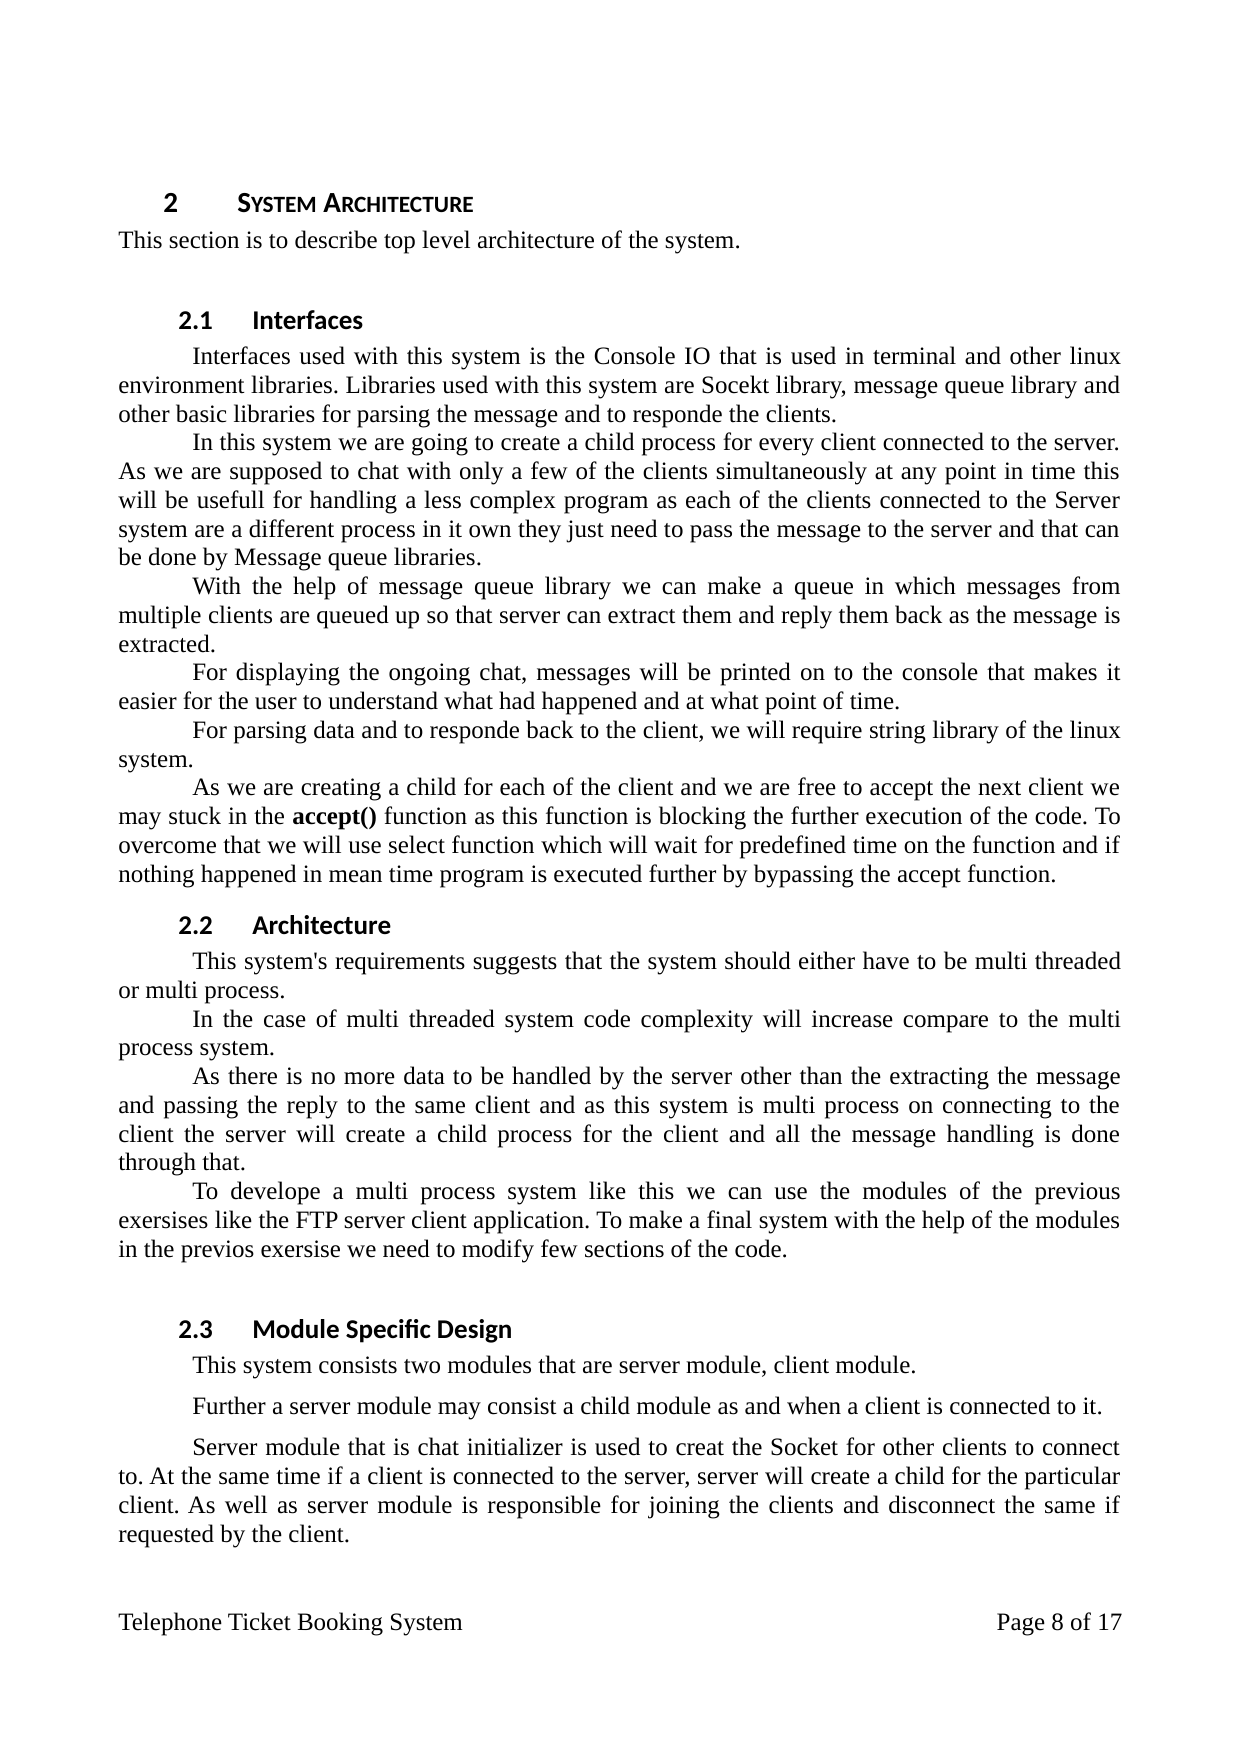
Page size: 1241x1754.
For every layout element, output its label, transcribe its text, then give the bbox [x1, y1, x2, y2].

text With the help of message queue library we can make a queue in which messages from multiple clients are queued up so that server can extract them and reply them back as the message is extracted. [118, 571, 1122, 657]
text As there is no more data to be handled by the server other than the extracting the message and passing the reply to the same client and as this system is multi process on connecting to the client the server will create a child process for the client and all the message handling is done through that. [118, 1061, 1122, 1176]
text This section is to describe top level architecture of the system. [118, 225, 1122, 254]
subtitle System Architecture [163, 184, 1122, 220]
text Interfaces used with this system is the Console IO that is used in terminal and other linux environment libraries. Libraries used with this system are Socekt library, message queue library and other basic libraries for parsing the message and to responde the clients. [118, 341, 1122, 427]
text As we are creating a child for each of the client and we are free to accept the next client we may stuck in the accept() function as this function is blocking the further execution of the code. To overcome that we will use select function which will wait for predefined time on the function and if nothing happened in mean time program is executed further by bypassing the accept function. [118, 772, 1122, 887]
text In this system we are going to create a child process for every client connected to the server. As we are supposed to chat with only a few of the clients simultaneously at any point in time this will be usefull for handling a less complex program as each of the clients connected to the Server system are a different process in it own they just need to pass the message to the server and that can be done by Message queue libraries. [118, 427, 1122, 571]
text Further a server module may consist a child module as and when a client is connected to it. [118, 1391, 1122, 1420]
subtitle Architecture [178, 908, 1122, 941]
text This system consists two modules that are server module, client module. [118, 1350, 1122, 1379]
subtitle Module Specific Design [178, 1312, 1122, 1345]
text For displaying the ongoing chat, messages will be printed on to the console that makes it easier for the user to understand what had happened and at what point of time. [118, 657, 1122, 715]
text In the case of multi threaded system code complexity will increase compare to the multi process system. [118, 1004, 1122, 1061]
text To develope a multi process system like this we can use the modules of the previous exersises like the FTP server client application. To make a final system with the help of the modules in the previos exersise we need to modify few sections of the code. [118, 1176, 1122, 1262]
subtitle Interfaces [178, 303, 1122, 336]
text This system's requirements suggests that the system should either have to be multi threaded or multi process. [118, 946, 1122, 1004]
text Server module that is chat initializer is used to creat the Socket for other clients to connect to. At the same time if a client is connected to the server, server will create a child for the particular client. As well as server module is responsible for joining the clients and disconnect the same if requested by the client. [118, 1432, 1122, 1547]
text For parsing data and to responde back to the client, we will require string library of the linux system. [118, 715, 1122, 772]
